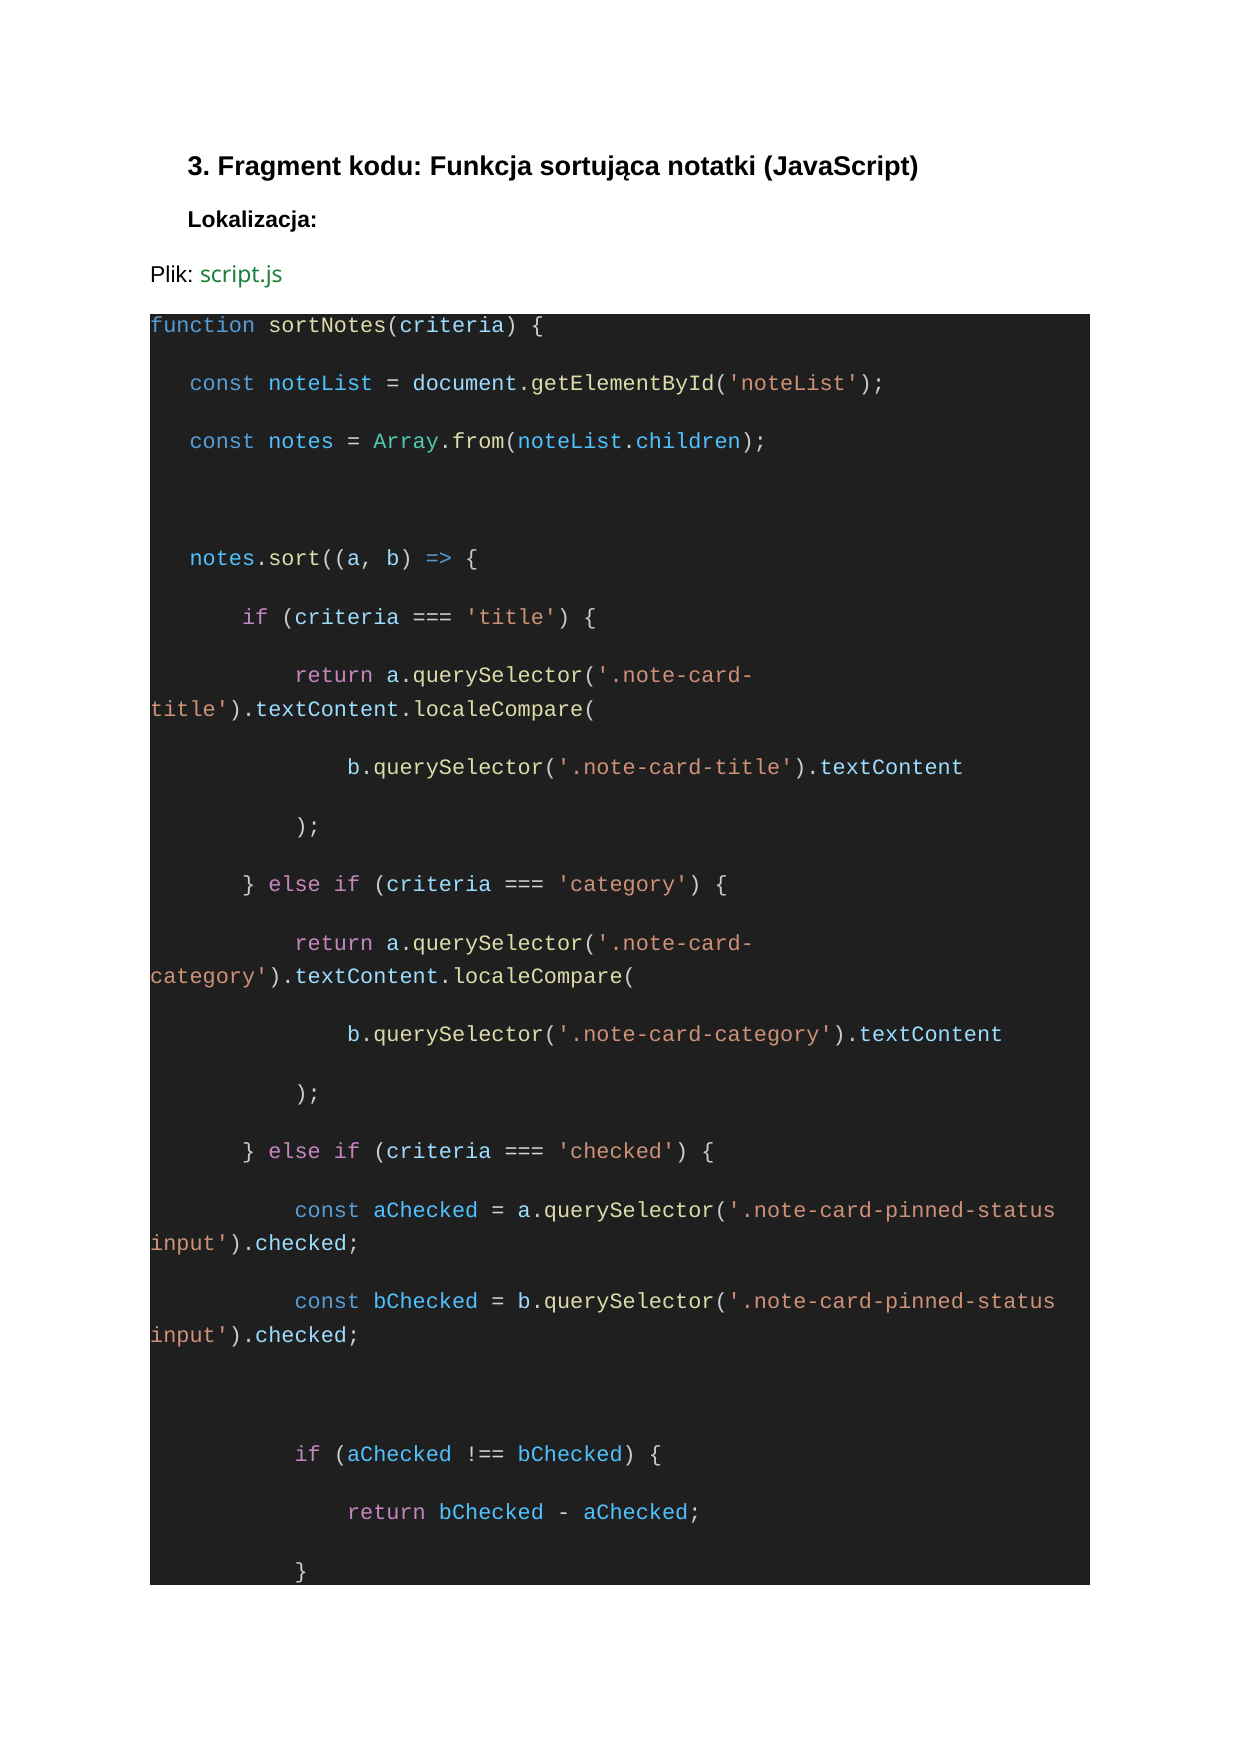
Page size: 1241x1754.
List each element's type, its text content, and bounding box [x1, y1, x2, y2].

text const noteList = document.getElementById('noteList'); [150, 372, 1090, 397]
text const aChecked = a.querySelector('.note-card-pinned-status input').checked; [150, 1199, 1090, 1257]
text b.querySelector('.note-card-title').textContent [150, 756, 1090, 781]
text ); [150, 815, 1090, 839]
text notes.sort((a, b) => { [150, 548, 1090, 572]
text return a.querySelector('.note-card-title').textContent.localeCompare( [150, 664, 1090, 723]
text return a.querySelector('.note-card-category').textContent.localeCompare( [150, 932, 1090, 990]
text const bChecked = b.querySelector('.note-card-pinned-status input').checked; [150, 1291, 1090, 1349]
text if (criteria === 'title') { [150, 606, 1090, 631]
text if (aChecked !== bChecked) { [150, 1443, 1090, 1468]
subtitle Lokalizacja: [187, 206, 1090, 233]
text } else if (criteria === 'category') { [150, 873, 1090, 898]
text return bChecked - aChecked; [150, 1502, 1090, 1526]
subtitle 3. Fragment kodu: Funkcja sortująca notatki (JavaScript) [187, 150, 1090, 181]
text Plik: script.js [150, 258, 1090, 289]
text ); [150, 1082, 1090, 1107]
text function sortNotes(criteria) { [150, 314, 1090, 339]
text } else if (criteria === 'checked') { [150, 1140, 1090, 1165]
text b.querySelector('.note-card-category').textContent [150, 1023, 1090, 1048]
text } [150, 1560, 1090, 1585]
text const notes = Array.from(noteList.children); [150, 431, 1090, 456]
